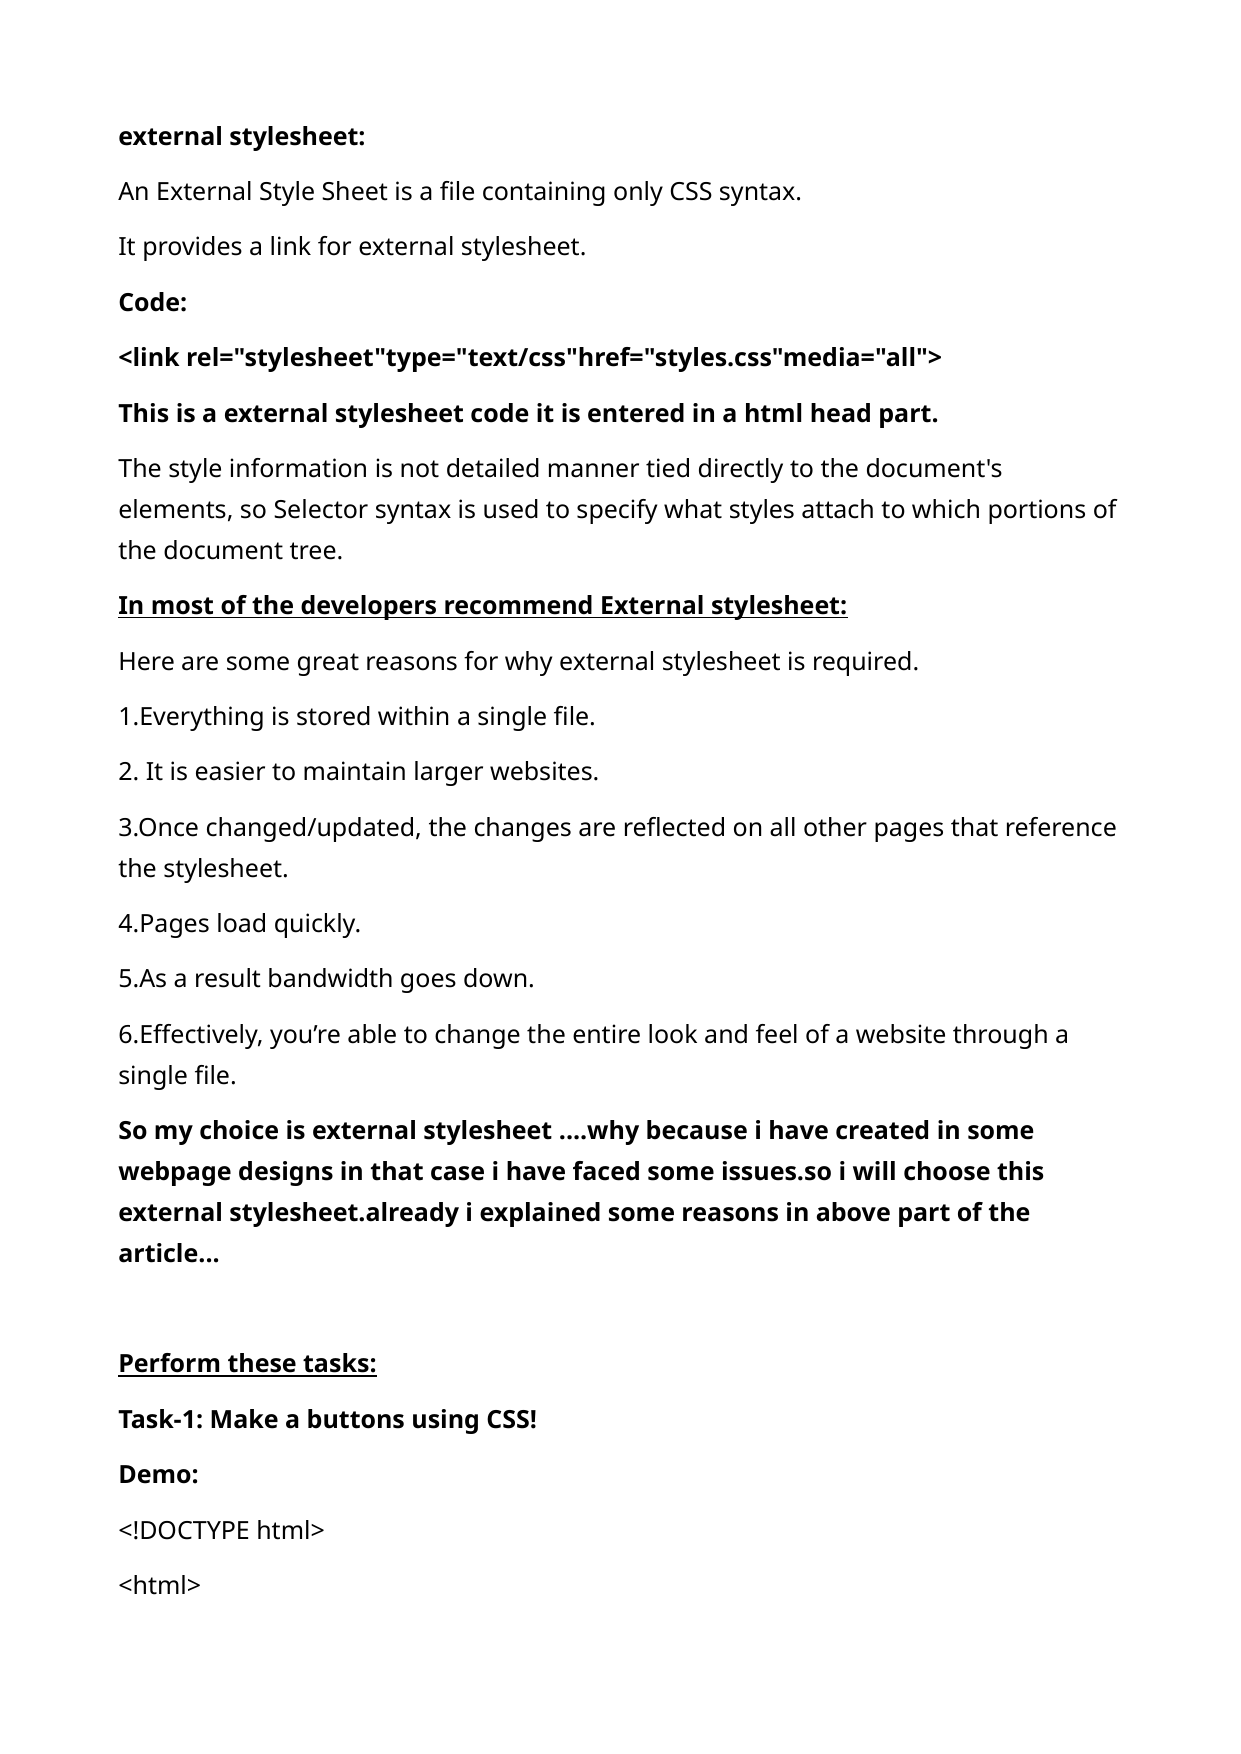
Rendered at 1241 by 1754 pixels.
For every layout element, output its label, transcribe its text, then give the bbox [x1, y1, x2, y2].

text 4.Pages load quickly. [118, 906, 1122, 940]
text It provides a link for external stylesheet. [118, 229, 1122, 263]
text <html> [118, 1568, 1122, 1602]
text So my choice is external stylesheet ....why because i have created in some webpage designs in that case i have faced some issues.so i will choose this external stylesheet.already i explained some reasons in above part of the article... [118, 1113, 1122, 1269]
text 2. It is easier to maintain larger websites. [118, 754, 1122, 788]
text 6.Effectively, you’re able to change the entire look and feel of a website through a single file. [118, 1016, 1122, 1091]
text 5.As a result bandwidth goes down. [118, 961, 1122, 995]
text Task-1: Make a buttons using CSS! [118, 1401, 1122, 1436]
text The style information is not detailed manner tied directly to the document's elements, so Selector syntax is used to specify what styles attach to which portions of the document tree. [118, 451, 1122, 566]
text external stylesheet: [118, 118, 1122, 152]
text This is a external stylesheet code it is entered in a html head part. [118, 395, 1122, 429]
text Demo: [118, 1457, 1122, 1491]
text In most of the developers recommend External stylesheet: [118, 588, 1122, 622]
text Perform these tasks: [118, 1346, 1122, 1380]
text 1.Everything is stored within a single file. [118, 698, 1122, 733]
text Code: [118, 284, 1122, 318]
text <!DOCTYPE html> [118, 1512, 1122, 1546]
text Here are some great reasons for why external stylesheet is required. [118, 643, 1122, 677]
text 3.Once changed/updated, the changes are reflected on all other pages that reference the stylesheet. [118, 809, 1122, 884]
text <link rel="stylesheet"type="text/css"href="styles.css"media="all"> [118, 340, 1122, 374]
text An External Style Sheet is a file containing only CSS syntax. [118, 173, 1122, 208]
